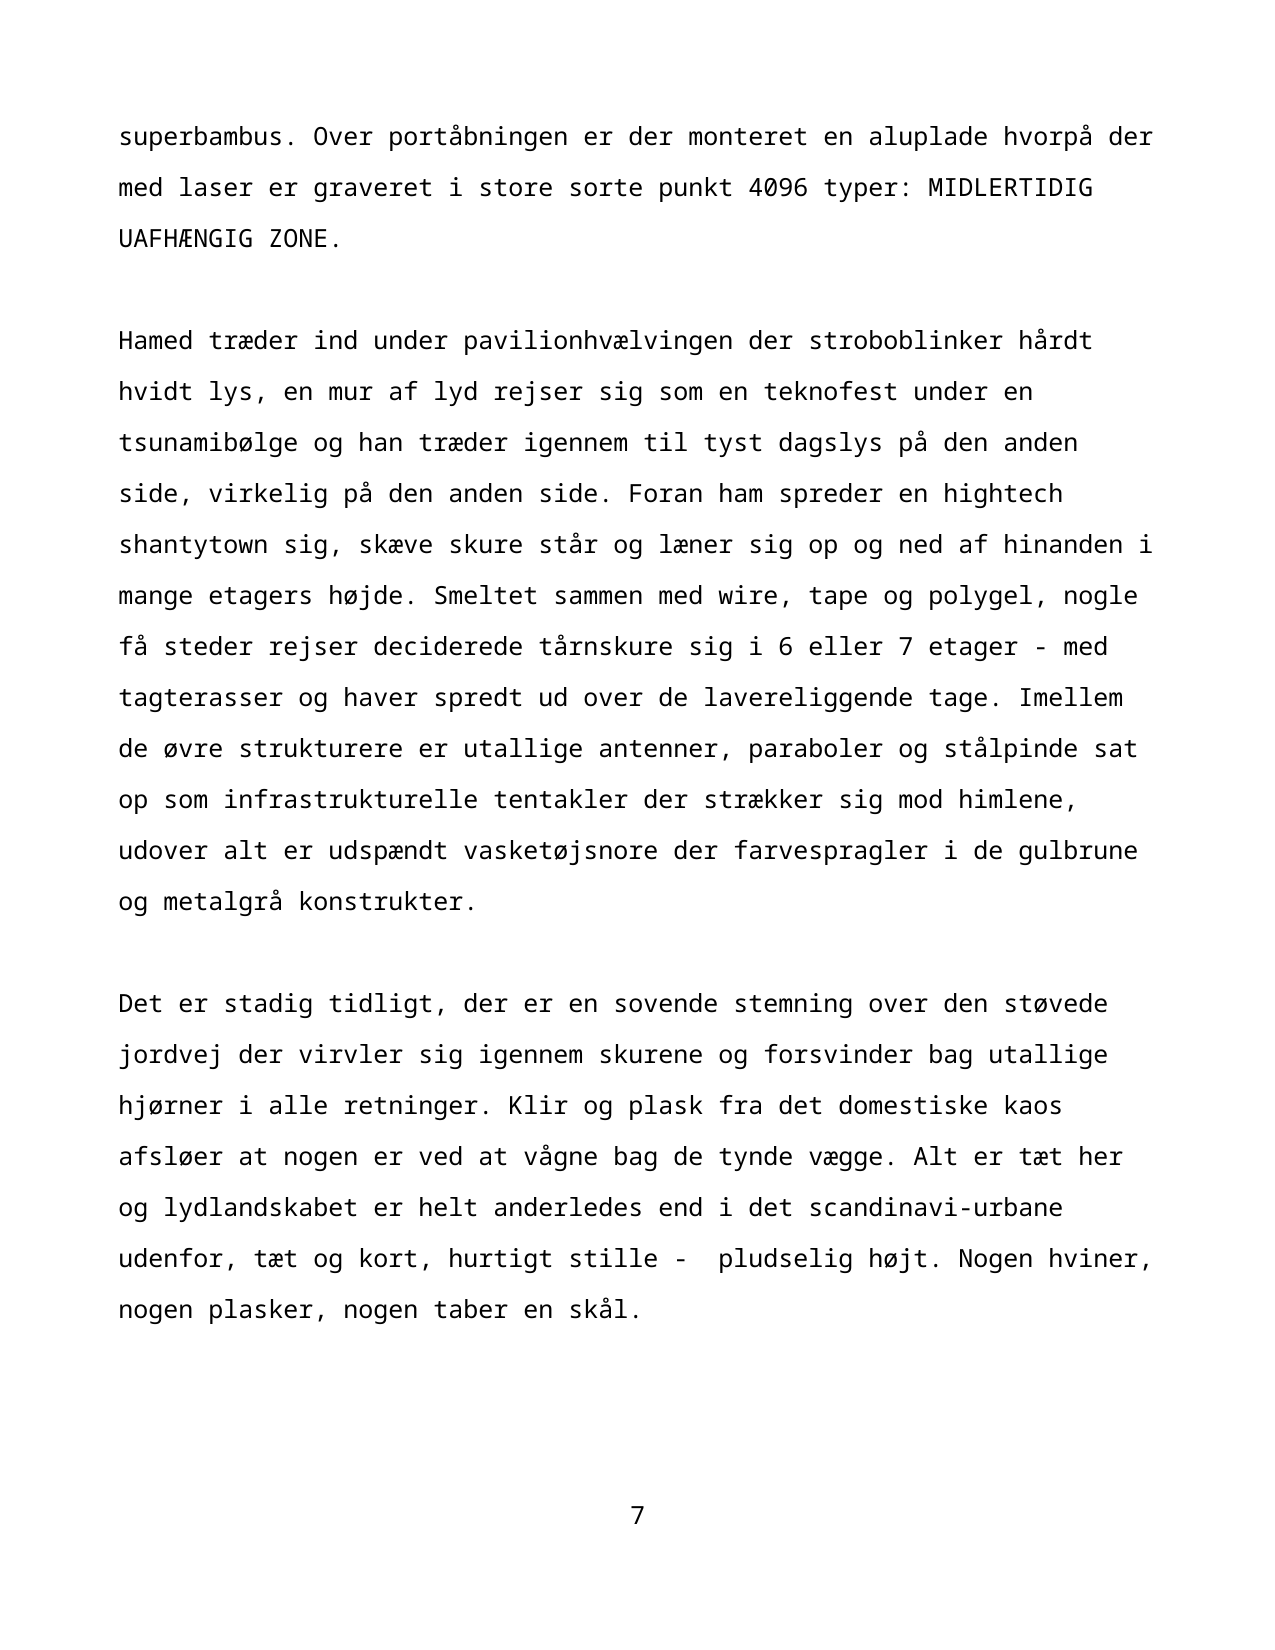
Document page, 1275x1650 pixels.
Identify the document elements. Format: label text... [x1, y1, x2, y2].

text superbambus. Over portåbningen er der monteret en aluplade hvorpå der med laser er graveret i store sorte punkt 4096 typer: MIDLERTIDIG UAFHÆNGIG ZONE. [118, 118, 1157, 254]
text Det er stadig tidligt, der er en sovende stemning over den støvede jordvej der virvler sig igennem skurene og forsvinder bag utallige hjørner i alle retninger. Klir og plask fra det domestiske kaos afsløer at nogen er ved at vågne bag de tynde vægge. Alt er tæt her og lydlandskabet er helt anderledes end i det scandinavi-urbane udenfor, tæt og kort, hurtigt stille - pludselig højt. Nogen hviner, nogen plasker, nogen taber en skål. [118, 986, 1157, 1326]
text Hamed træder ind under pavilionhvælvingen der stroboblinker hårdt hvidt lys, en mur af lyd rejser sig som en teknofest under en tsunamibølge og han træder igennem til tyst dagslys på den anden side, virkelig på den anden side. Foran ham spreder en hightech shantytown sig, skæve skure står og læner sig op og ned af hinanden i mange etagers højde. Smeltet sammen med wire, tape og polygel, nogle få steder rejser deciderede tårnskure sig i 6 eller 7 etager - med tagterasser og haver spredt ud over de lavereliggende tage. Imellem de øvre strukturere er utallige antenner, paraboler og stålpinde sat op som infrastrukturelle tentakler der strækker sig mod himlene, udover alt er udspændt vasketøjsnore der farvespragler i de gulbrune og metalgrå konstrukter. [118, 322, 1157, 918]
